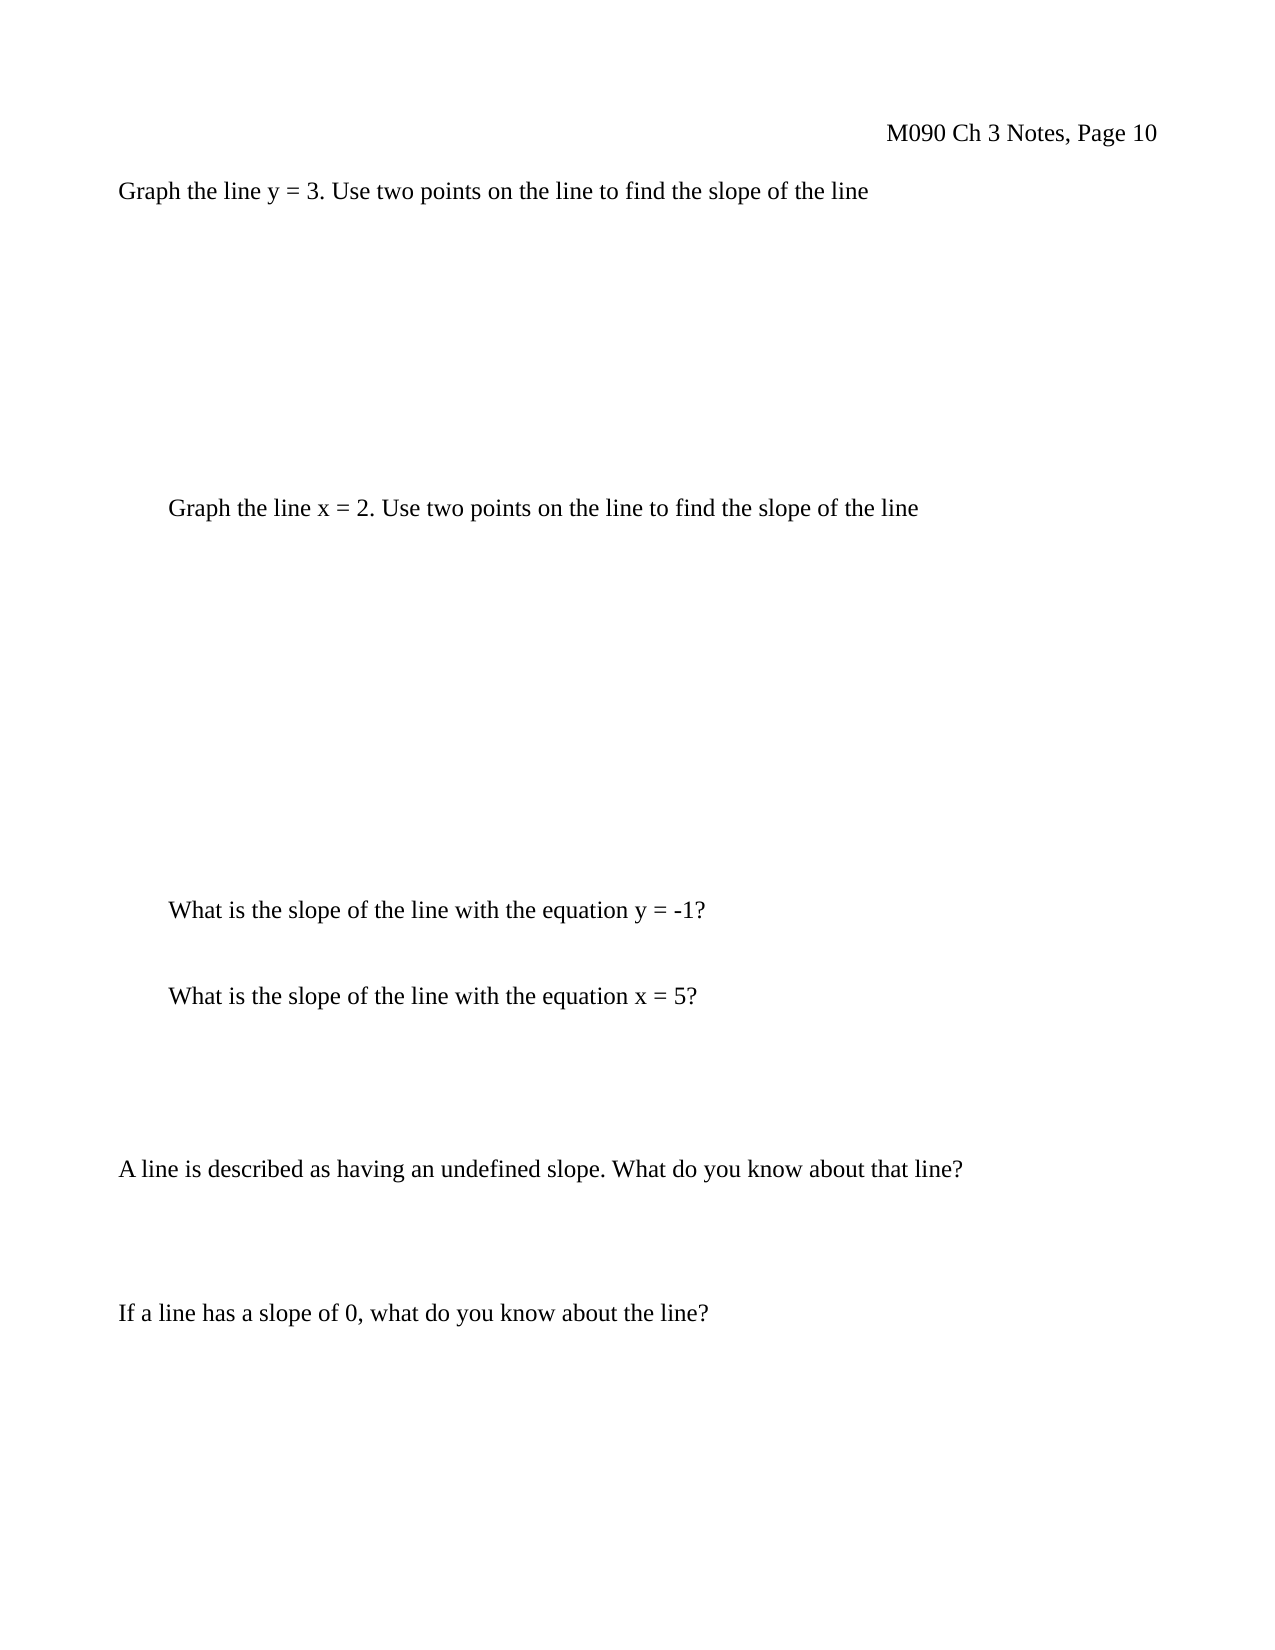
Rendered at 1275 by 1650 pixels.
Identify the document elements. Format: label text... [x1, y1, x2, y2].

text What is the slope of the line with the equation y = -1? [118, 895, 1157, 924]
text What is the slope of the line with the equation x = 5? [118, 981, 1157, 1010]
text If a line has a slope of 0, what do you know about the line? [118, 1298, 1157, 1326]
text Graph the line x = 2. Use two points on the line to find the slope of the line [118, 493, 1157, 521]
text Graph the line y = 3. Use two points on the line to find the slope of the line [118, 176, 1157, 205]
text A line is described as having an undefined slope. What do you know about that line? [118, 1154, 1157, 1183]
